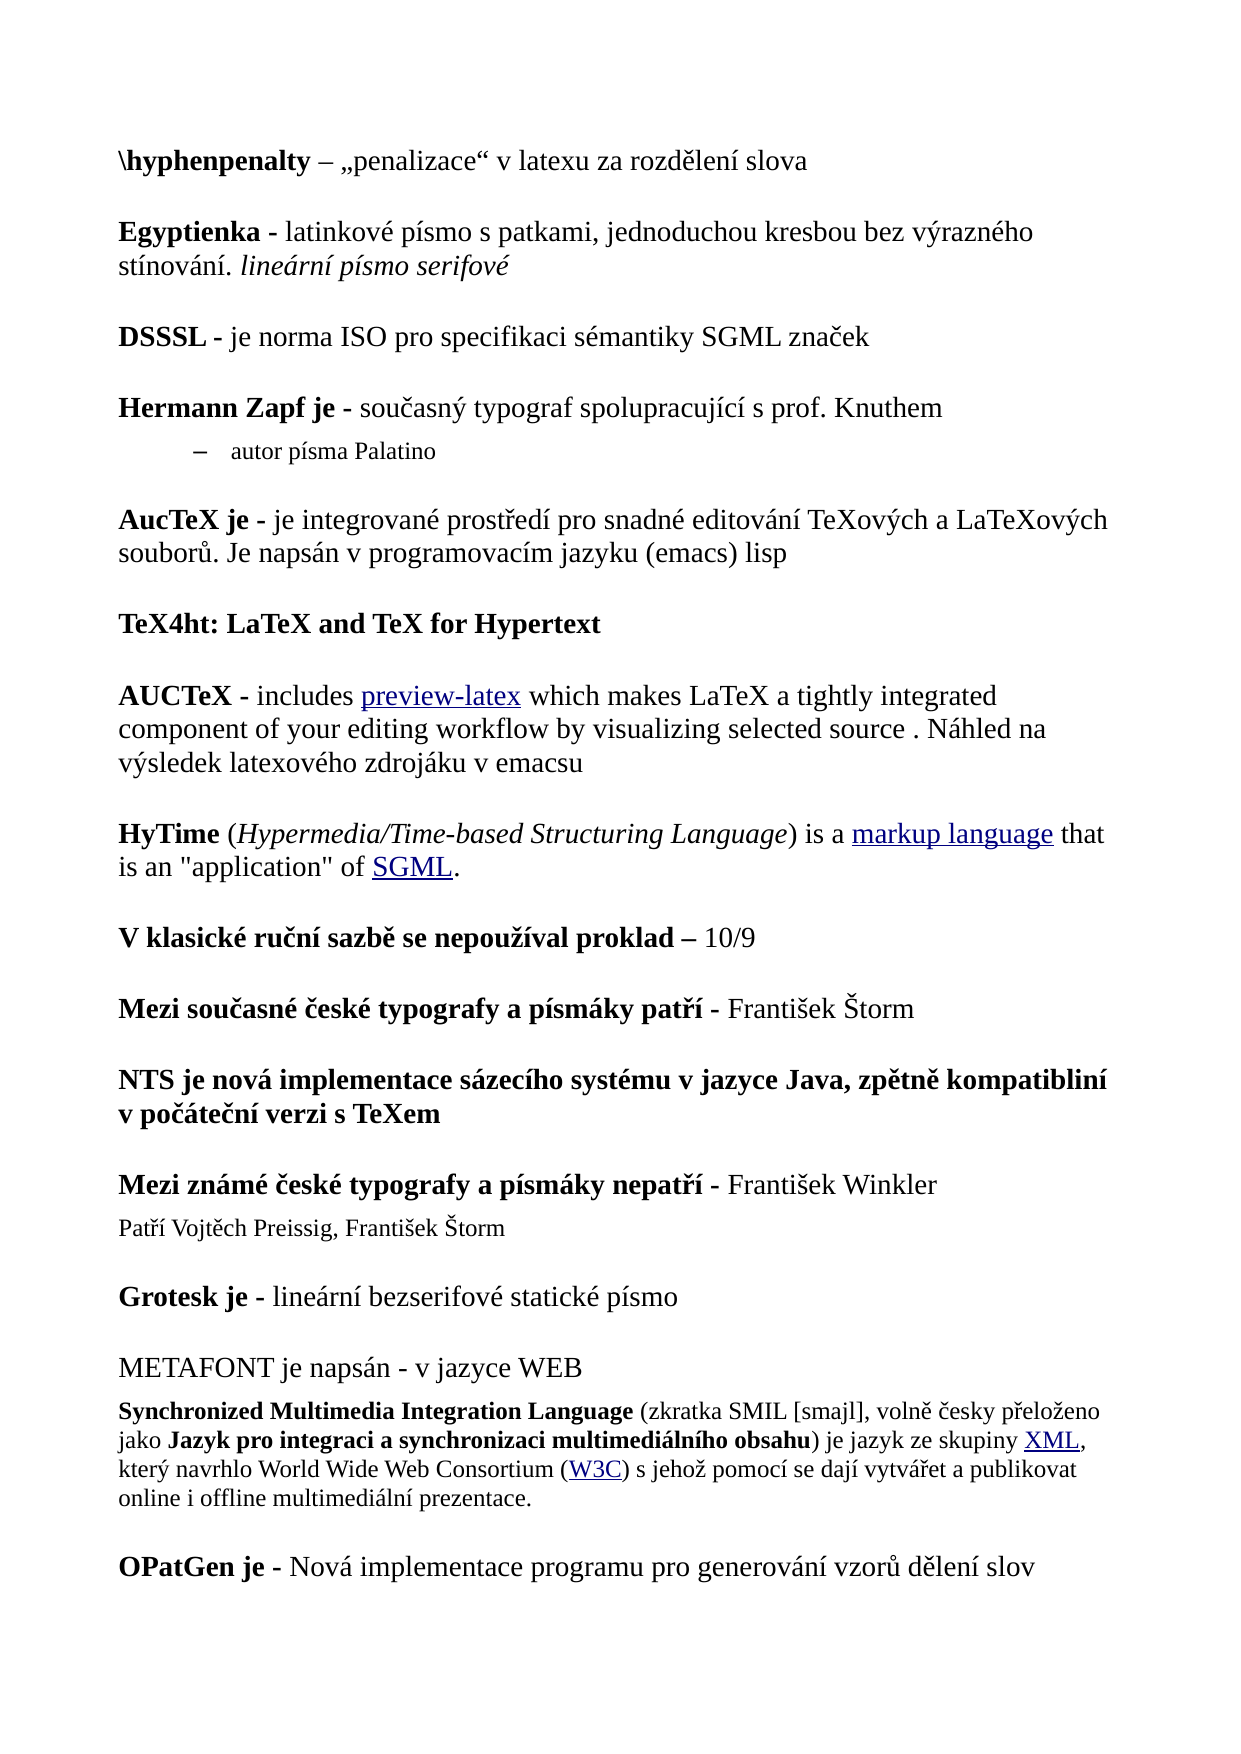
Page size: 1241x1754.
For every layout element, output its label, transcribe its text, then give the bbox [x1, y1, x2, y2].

subtitle AUCTeX - includes preview-latex which makes LaTeX a tightly integrated component of your editing workflow by visualizing selected source . Náhled na výsledek latexového zdrojáku v emacsu [118, 678, 1122, 778]
subtitle \hyphenpenalty – „penalizace“ v latexu za rozdělení slova [118, 143, 1122, 177]
list autor písma Palatino [193, 436, 1122, 464]
text Synchronized Multimedia Integration Language (zkratka SMIL [smajl], volně česky přeloženo jako Jazyk pro integraci a synchronizaci multimediálního obsahu) je jazyk ze skupiny XML, který navrhlo World Wide Web Consortium (W3C) s jehož pomocí se dají vytvářet a publikovat online i offline multimediální prezentace. [118, 1396, 1122, 1511]
text Patří Vojtěch Preissig, František Štorm [118, 1213, 1122, 1242]
subtitle Hermann Zapf je - současný typograf spolupracující s prof. Knuthem [118, 390, 1122, 423]
subtitle DSSSL - je norma ISO pro specifikaci sémantiky SGML značek [118, 319, 1122, 352]
subtitle Mezi současné české typografy a písmáky patří - František Štorm [118, 991, 1122, 1025]
subtitle AucTeX je - je integrované prostředí pro snadné editování TeXových a LaTeXových souborů. Je napsán v programovacím jazyku (emacs) lisp [118, 502, 1122, 569]
subtitle V klasické ruční sazbě se nepoužíval proklad – 10/9 [118, 920, 1122, 954]
subtitle OPatGen je - Nová implementace programu pro generování vzorů dělení slov [118, 1549, 1122, 1582]
subtitle NTS je nová implementace sázecího systému v jazyce Java, zpětně kompatibliní v počáteční verzi s TeXem [118, 1062, 1122, 1129]
subtitle HyTime (Hypermedia/Time-based Structuring Language) is a markup language that is an "application" of SGML. [118, 816, 1122, 883]
subtitle Mezi známé české typografy a písmáky nepatří - František Winkler [118, 1167, 1122, 1201]
subtitle Egyptienka - latinkové písmo s patkami, jednoduchou kresbou bez výrazného stínování. lineární písmo serifové [118, 214, 1122, 281]
subtitle TeX4ht: LaTeX and TeX for Hypertext [118, 607, 1122, 640]
subtitle METAFONT je napsán - v jazyce WEB [118, 1350, 1122, 1384]
subtitle Grotesk je - lineární bezserifové statické písmo [118, 1279, 1122, 1313]
